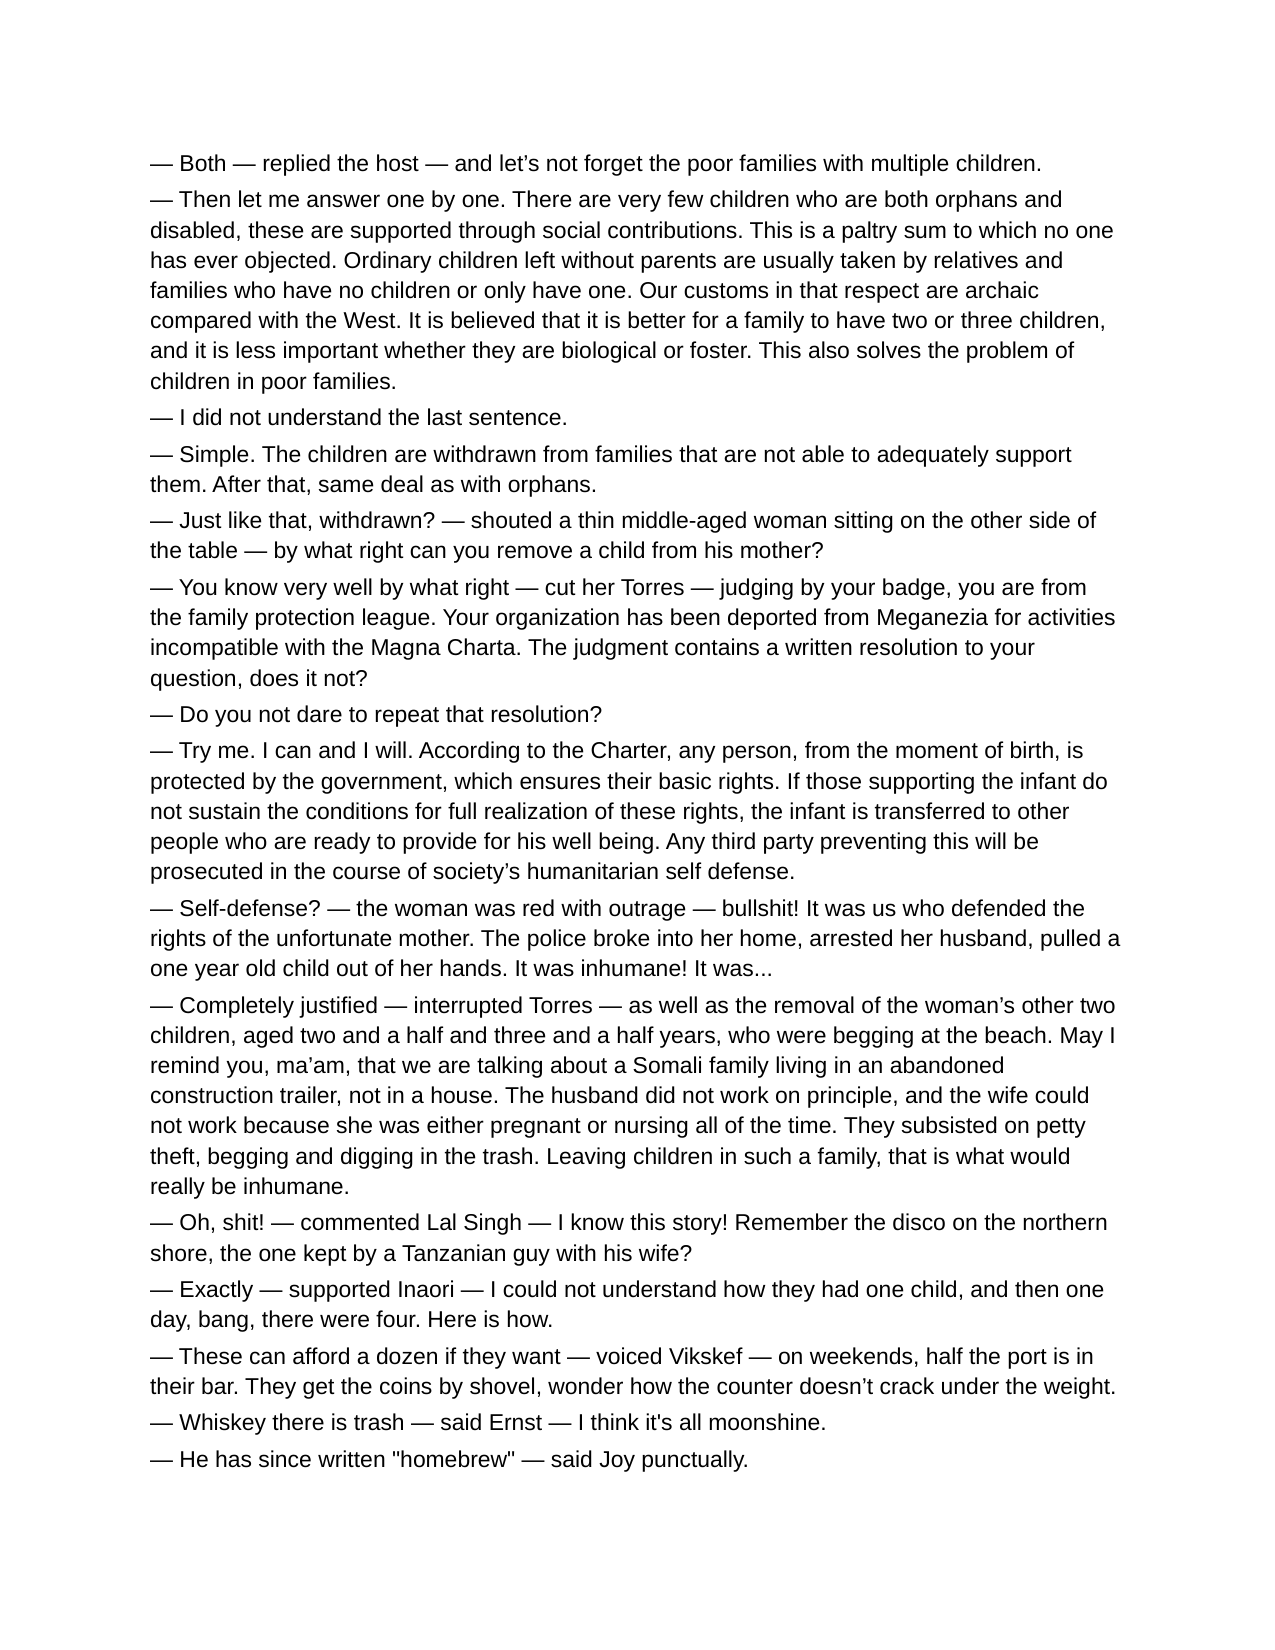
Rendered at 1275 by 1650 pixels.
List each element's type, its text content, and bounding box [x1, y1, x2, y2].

text — These can afford a dozen if they want — voiced Vikskef — on weekends, half the port is in their bar. They get the coins by shovel, wonder how the counter doesn’t crack under the weight. [150, 1343, 1125, 1399]
text — Just like that, withdrawn? — shouted a thin middle-aged woman sitting on the other side of the table — by what right can you remove a child from his mother? [150, 507, 1125, 564]
text — Exactly — supported Inaori — I could not understand how they had one child, and then one day, bang, there were four. Here is how. [150, 1276, 1125, 1333]
text — Self-defense? — the woman was red with outrage — bullshit! It was us who defended the rights of the unfortunate mother. The police broke into her home, arrested her husband, pulled a one year old child out of her hands. It was inhumane! It was... [150, 895, 1125, 982]
text — Completely justified — interrupted Torres — as well as the removal of the woman’s other two children, aged two and a half and three and a half years, who were begging at the beach. May I remind you, ma’am, that we are talking about a Somali family living in an abandoned construction trailer, not in a house. The husband did not work on principle, and the wife could not work because she was either pregnant or nursing all of the time. They subsisted on petty theft, begging and digging in the trash. Leaving children in such a family, that is what would really be inhumane. [150, 992, 1125, 1199]
text — He has since written "homebrew" — said Joy punctually. [150, 1446, 1125, 1472]
text — Simple. The children are withdrawn from families that are not able to adequately support them. After that, same deal as with orphans. [150, 441, 1125, 497]
text — Do you not dare to repeat that resolution? [150, 701, 1125, 727]
text — You know very well by what right — cut her Torres — judging by your badge, you are from the family protection league. Your organization has been deported from Meganezia for activities incompatible with the Magna Charta. The judgment contains a written resolution to your question, does it not? [150, 574, 1125, 691]
text — Oh, shit! — commented Lal Singh — I know this story! Remember the disco on the northern shore, the one kept by a Tanzanian guy with his wife? [150, 1209, 1125, 1266]
text — Then let me answer one by one. There are very few children who are both orphans and disabled, these are supported through social contributions. This is a paltry sum to which no one has ever objected. Ordinary children left without parents are usually taken by relatives and families who have no children or only have one. Our customs in that respect are archaic compared with the West. It is believed that it is better for a family to have two or three children, and it is less important whether they are biological or foster. This also solves the problem of children in poor families. [150, 186, 1125, 394]
text — Try me. I can and I will. According to the Charter, any person, from the moment of birth, is protected by the government, which ensures their basic rights. If those supporting the infant do not sustain the conditions for full realization of these rights, the infant is transferred to other people who are ready to provide for his well being. Any third party preventing this will be prosecuted in the course of society’s humanitarian self defense. [150, 737, 1125, 885]
text — Whiskey there is trash — said Ernst — I think it's all moonshine. [150, 1409, 1125, 1436]
text — I did not understand the last sentence. [150, 404, 1125, 431]
text — Both — replied the host — and let’s not forget the poor families with multiple children. [150, 150, 1125, 176]
